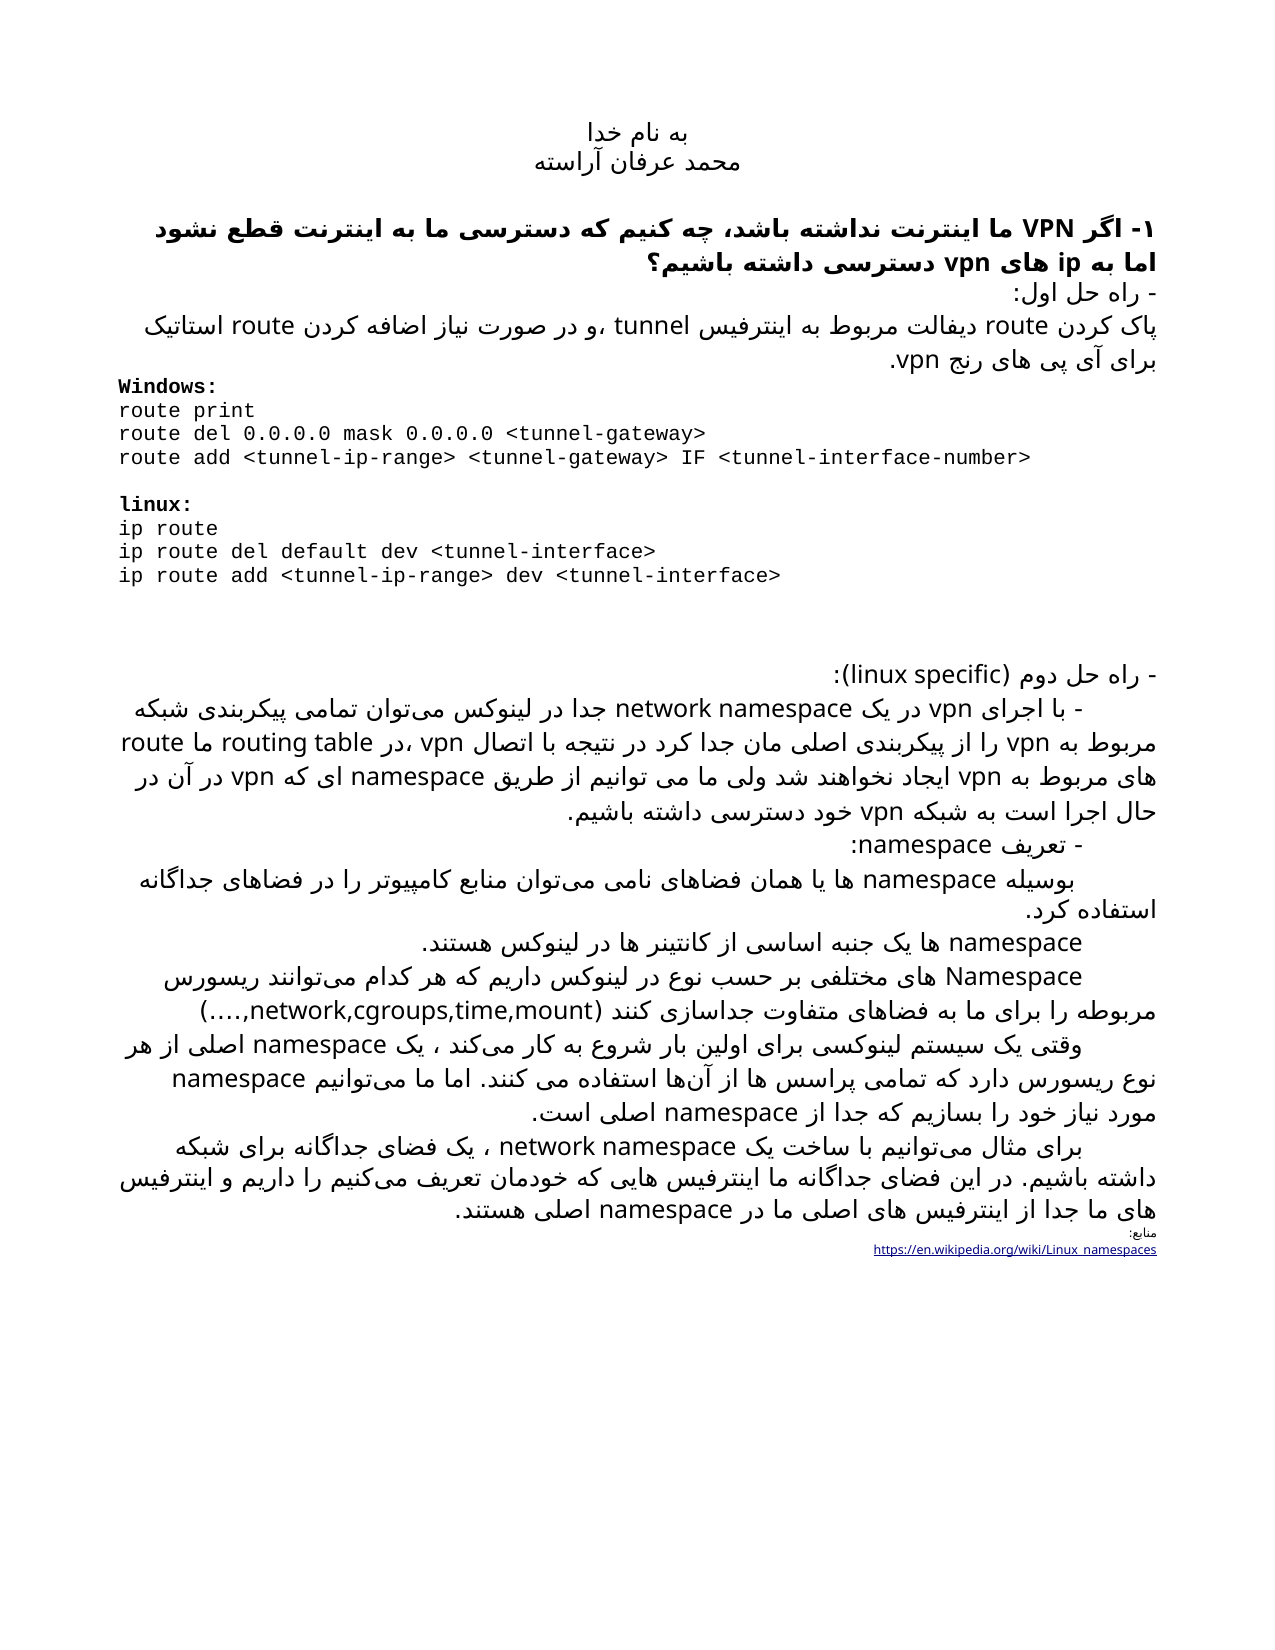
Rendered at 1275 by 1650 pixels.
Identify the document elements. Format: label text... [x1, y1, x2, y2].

text linux: [118, 494, 1157, 518]
text - تعریف namespace: [118, 827, 1157, 861]
text Namespace های مختلفی بر حسب نوع در لینوکس داریم که هر کدام می‌توانند ریسورس مربوطه را برای ما به فضاهای متفاوت جداسازی کنند (network,cgroups,time,mount,….) [118, 958, 1157, 1027]
text به نام خدا [118, 118, 1157, 147]
text route add <tunnel-ip-range> <tunnel-gateway> IF <tunnel-interface-number> [118, 447, 1157, 471]
text محمد عرفان آراسته [118, 147, 1157, 176]
text ip route add <tunnel-ip-range> dev <tunnel-interface> [118, 565, 1157, 589]
text route print [118, 399, 1157, 423]
text - راه حل دوم (linux specific): [118, 657, 1157, 691]
text - راه حل اول: [118, 279, 1157, 308]
text ۱- اگر VPN ما اینترنت نداشته باشد، چه کنیم که دسترسی ما به اینترنت قطع نشود اما به ip های vpn دسترسی داشته باشیم؟ [118, 211, 1157, 279]
text ip route del default dev <tunnel-interface> [118, 541, 1157, 565]
text namespace ها یک جنبه اساسی از کانتینر ها در لینوکس هستند. [118, 924, 1157, 958]
text - با اجرای vpn در یک network namespace جدا در لینوکس می‌توان تمامی پیکربندی شبکه مربوط به vpn را از پیکربندی اصلی مان جدا کرد در نتیجه با اتصال vpn ،در routing table ما route های مربوط به vpn ایجاد نخواهند شد ولی ما می توانیم از طریق namespace ای که vpn در آن در حال اجرا است به شبکه vpn خود دسترسی داشته باشیم. [118, 691, 1157, 827]
text پاک کردن route دیفالت مربوط به اینترفیس tunnel ،و در صورت نیاز اضافه کردن route استاتیک برای آی پی های رنج vpn. [118, 308, 1157, 376]
text ip route [118, 518, 1157, 541]
text برای مثال می‌توانیم با ساخت یک network namespace ، یک فضای جداگانه برای شبکه داشته باشیم. در این فضای جداگانه ما اینترفیس هایی که خودمان تعریف می‌کنیم را داریم و اینترفیس های ما جدا از اینترفیس های اصلی ما در namespace اصلی هستند. [118, 1129, 1157, 1226]
text وقتی یک سیستم لینوکسی برای اولین بار شروع به کار می‌کند ، یک namespace اصلی از هر نوع ریسورس دارد که تمامی پراسس ها از آن‌ها استفاده می کنند. اما ما می‌توانیم namespace مورد نیاز خود را بسازیم که جدا از namespace اصلی است. [118, 1027, 1157, 1129]
text Windows: [118, 376, 1157, 399]
text بوسیله namespace ها یا همان فضاهای نامی می‌توان منابع کامپیوتر را در فضاهای جداگانه استفاده کرد. [118, 861, 1157, 924]
text https://en.wikipedia.org/wiki/Linux_namespaces [118, 1241, 1157, 1258]
text route del 0.0.0.0 mask 0.0.0.0 <tunnel-gateway> [118, 423, 1157, 447]
text منابع: [118, 1226, 1157, 1241]
